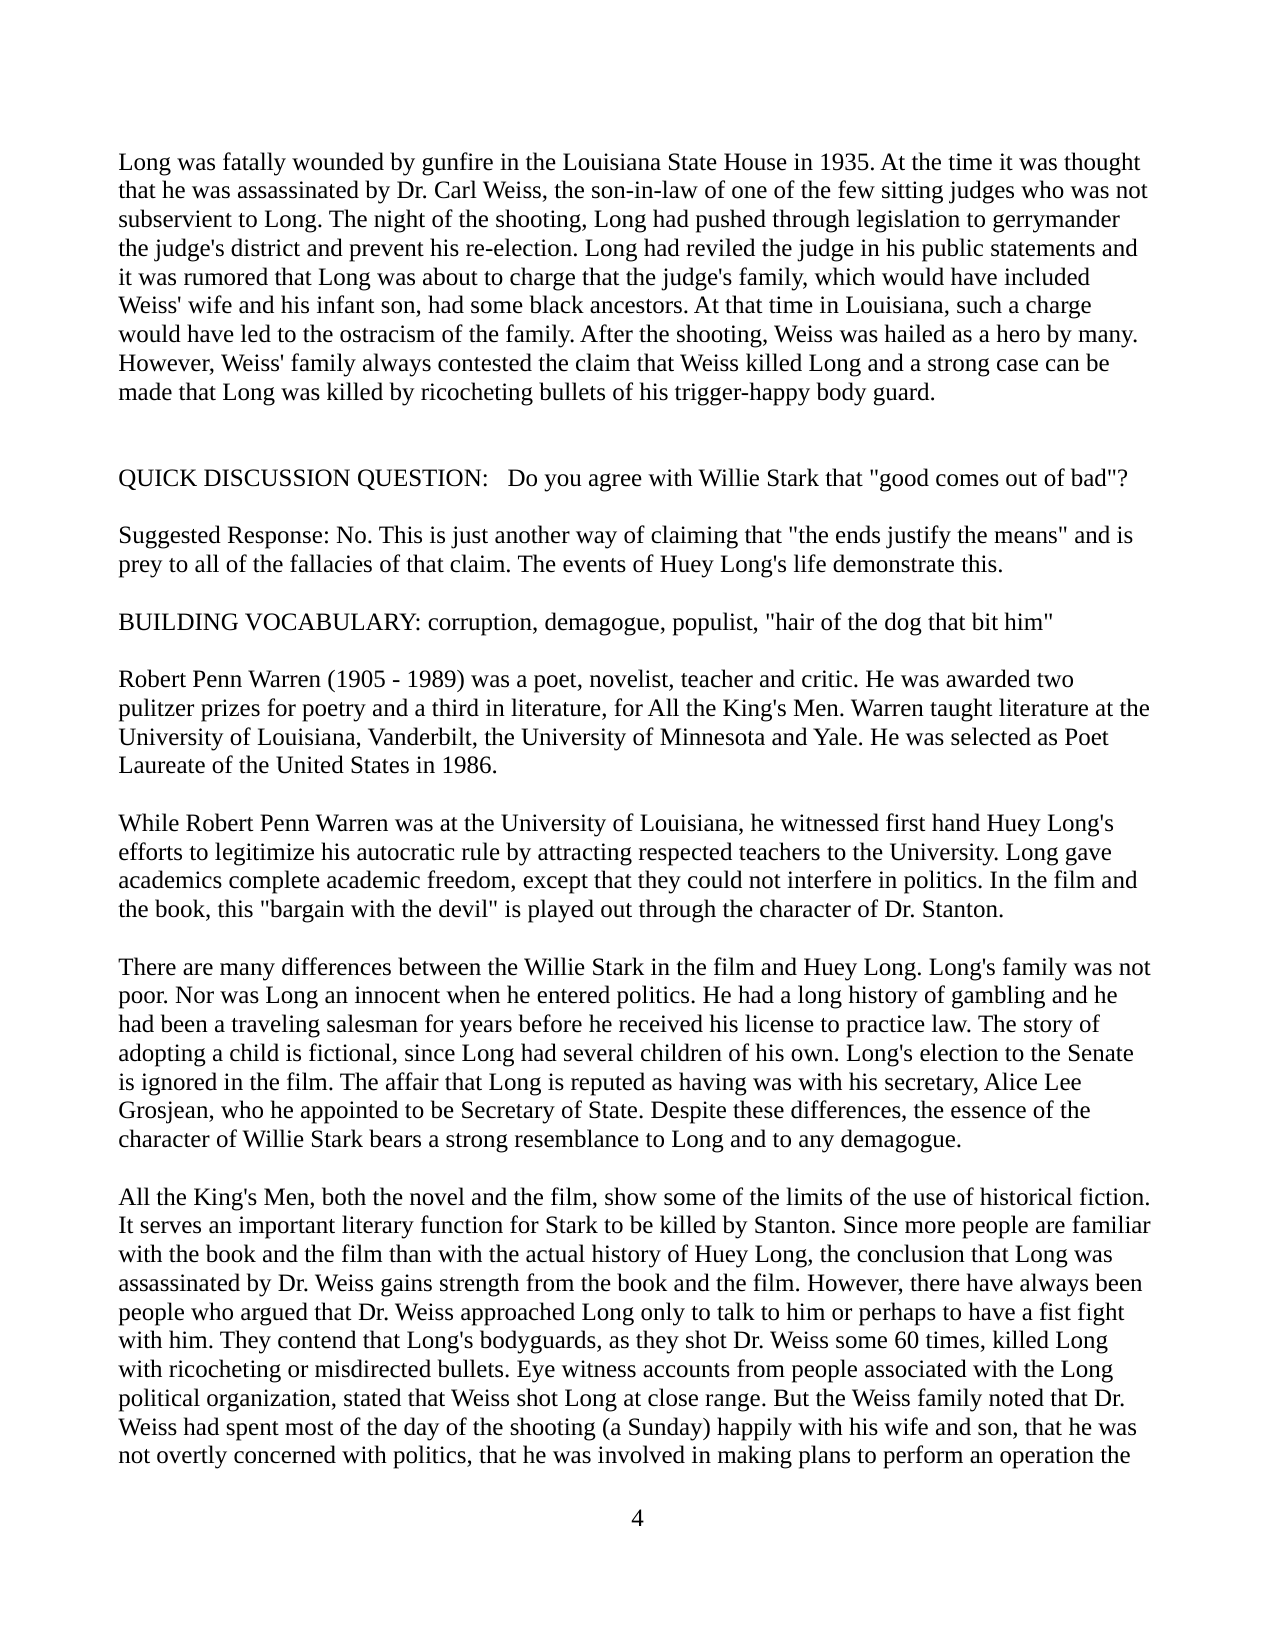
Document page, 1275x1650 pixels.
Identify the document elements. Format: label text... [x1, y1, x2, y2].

text While Robert Penn Warren was at the University of Louisiana, he witnessed first hand Huey Long's efforts to legitimize his autocratic rule by attracting respected teachers to the University. Long gave academics complete academic freedom, except that they could not interfere in politics. In the film and the book, this "bargain with the devil" is played out through the character of Dr. Stanton. [118, 808, 1157, 923]
text Robert Penn Warren (1905 - 1989) was a poet, novelist, teacher and critic. He was awarded two pulitzer prizes for poetry and a third in literature, for All the King's Men. Warren taught literature at the University of Louisiana, Vanderbilt, the University of Minnesota and Yale. He was selected as Poet Laureate of the United States in 1986. [118, 664, 1157, 779]
text Suggested Response: No. This is just another way of claiming that "the ends justify the means" and is prey to all of the fallacies of that claim. The events of Huey Long's life demonstrate this. [118, 521, 1157, 578]
text BUILDING VOCABULARY: corruption, demagogue, populist, "hair of the dog that bit him" [118, 607, 1157, 636]
text All the King's Men, both the novel and the film, show some of the limits of the use of historical fiction. It serves an important literary function for Stark to be killed by Stanton. Since more people are familiar with the book and the film than with the actual history of Huey Long, the conclusion that Long was assassinated by Dr. Weiss gains strength from the book and the film. However, there have always been people who argued that Dr. Weiss approached Long only to talk to him or perhaps to have a fist fight with him. They contend that Long's bodyguards, as they shot Dr. Weiss some 60 times, killed Long with ricocheting or misdirected bullets. Eye witness accounts from people associated with the Long political organization, stated that Weiss shot Long at close range. But the Weiss family noted that Dr. Weiss had spent most of the day of the shooting (a Sunday) happily with his wife and son, that he was not overtly concerned with politics, that he was involved in making plans to perform an operation the [118, 1182, 1157, 1469]
text QUICK DISCUSSION QUESTION: Do you agree with Willie Stark that "good comes out of bad"? [118, 463, 1157, 492]
text There are many differences between the Willie Stark in the film and Huey Long. Long's family was not poor. Nor was Long an innocent when he entered politics. He had a long history of gambling and he had been a traveling salesman for years before he received his license to practice law. The story of adopting a child is fictional, since Long had several children of his own. Long's election to the Senate is ignored in the film. The affair that Long is reputed as having was with his secretary, Alice Lee Grosjean, who he appointed to be Secretary of State. Despite these differences, the essence of the character of Willie Stark bears a strong resemblance to Long and to any demagogue. [118, 952, 1157, 1153]
text Long was fatally wounded by gunfire in the Louisiana State House in 1935. At the time it was thought that he was assassinated by Dr. Carl Weiss, the son-in-law of one of the few sitting judges who was not subservient to Long. The night of the shooting, Long had pushed through legislation to gerrymander the judge's district and prevent his re-election. Long had reviled the judge in his public statements and it was rumored that Long was about to charge that the judge's family, which would have included Weiss' wife and his infant son, had some black ancestors. At that time in Louisiana, such a charge would have led to the ostracism of the family. After the shooting, Weiss was hailed as a hero by many. However, Weiss' family always contested the claim that Weiss killed Long and a strong case can be made that Long was killed by ricocheting bullets of his trigger-happy body guard. [118, 147, 1157, 406]
